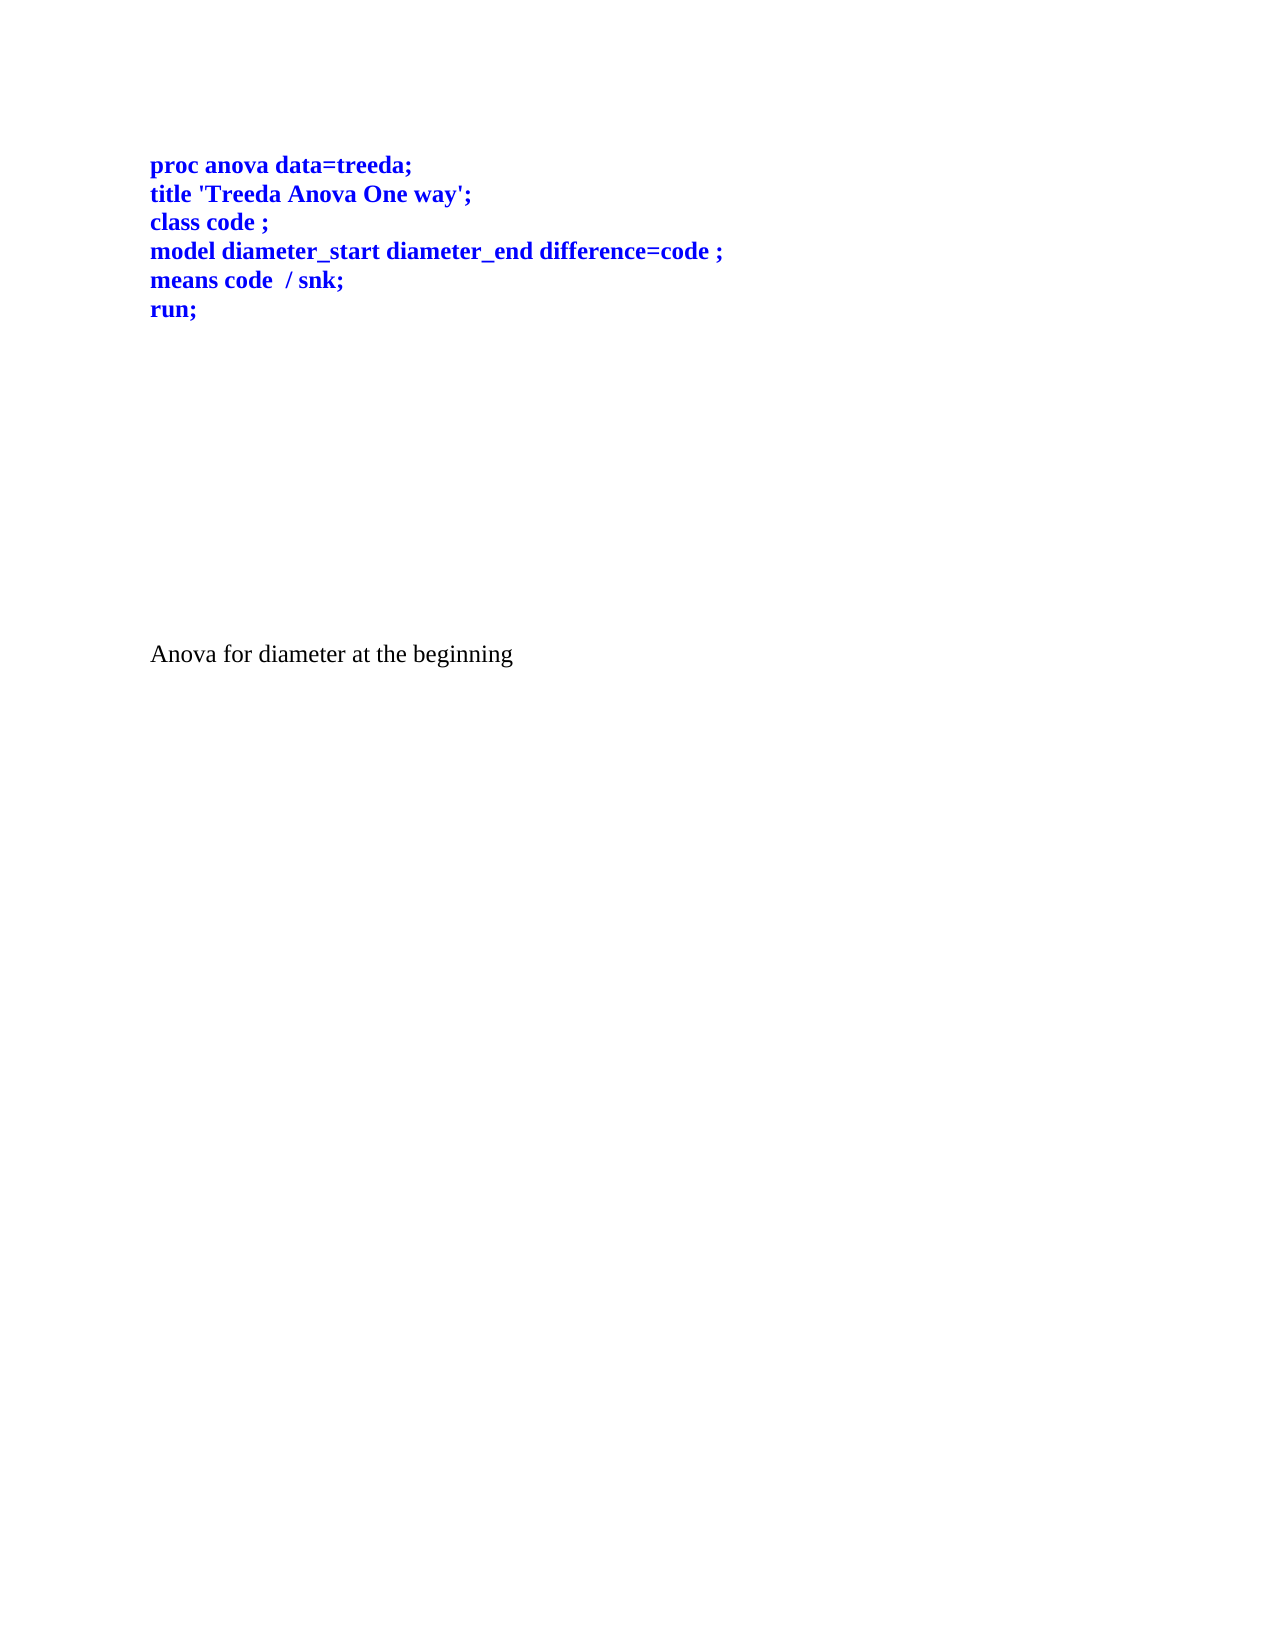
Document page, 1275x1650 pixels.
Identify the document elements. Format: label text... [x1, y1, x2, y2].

text model diameter_start diameter_end difference=code ; [150, 236, 1125, 265]
text Anova for diameter at the beginning [150, 639, 1125, 667]
text class code ; [150, 207, 1125, 236]
text run; [150, 294, 1125, 322]
text title 'Treeda Anova One way'; [150, 179, 1125, 207]
text means code / snk; [150, 265, 1125, 294]
text proc anova data=treeda; [150, 150, 1125, 179]
